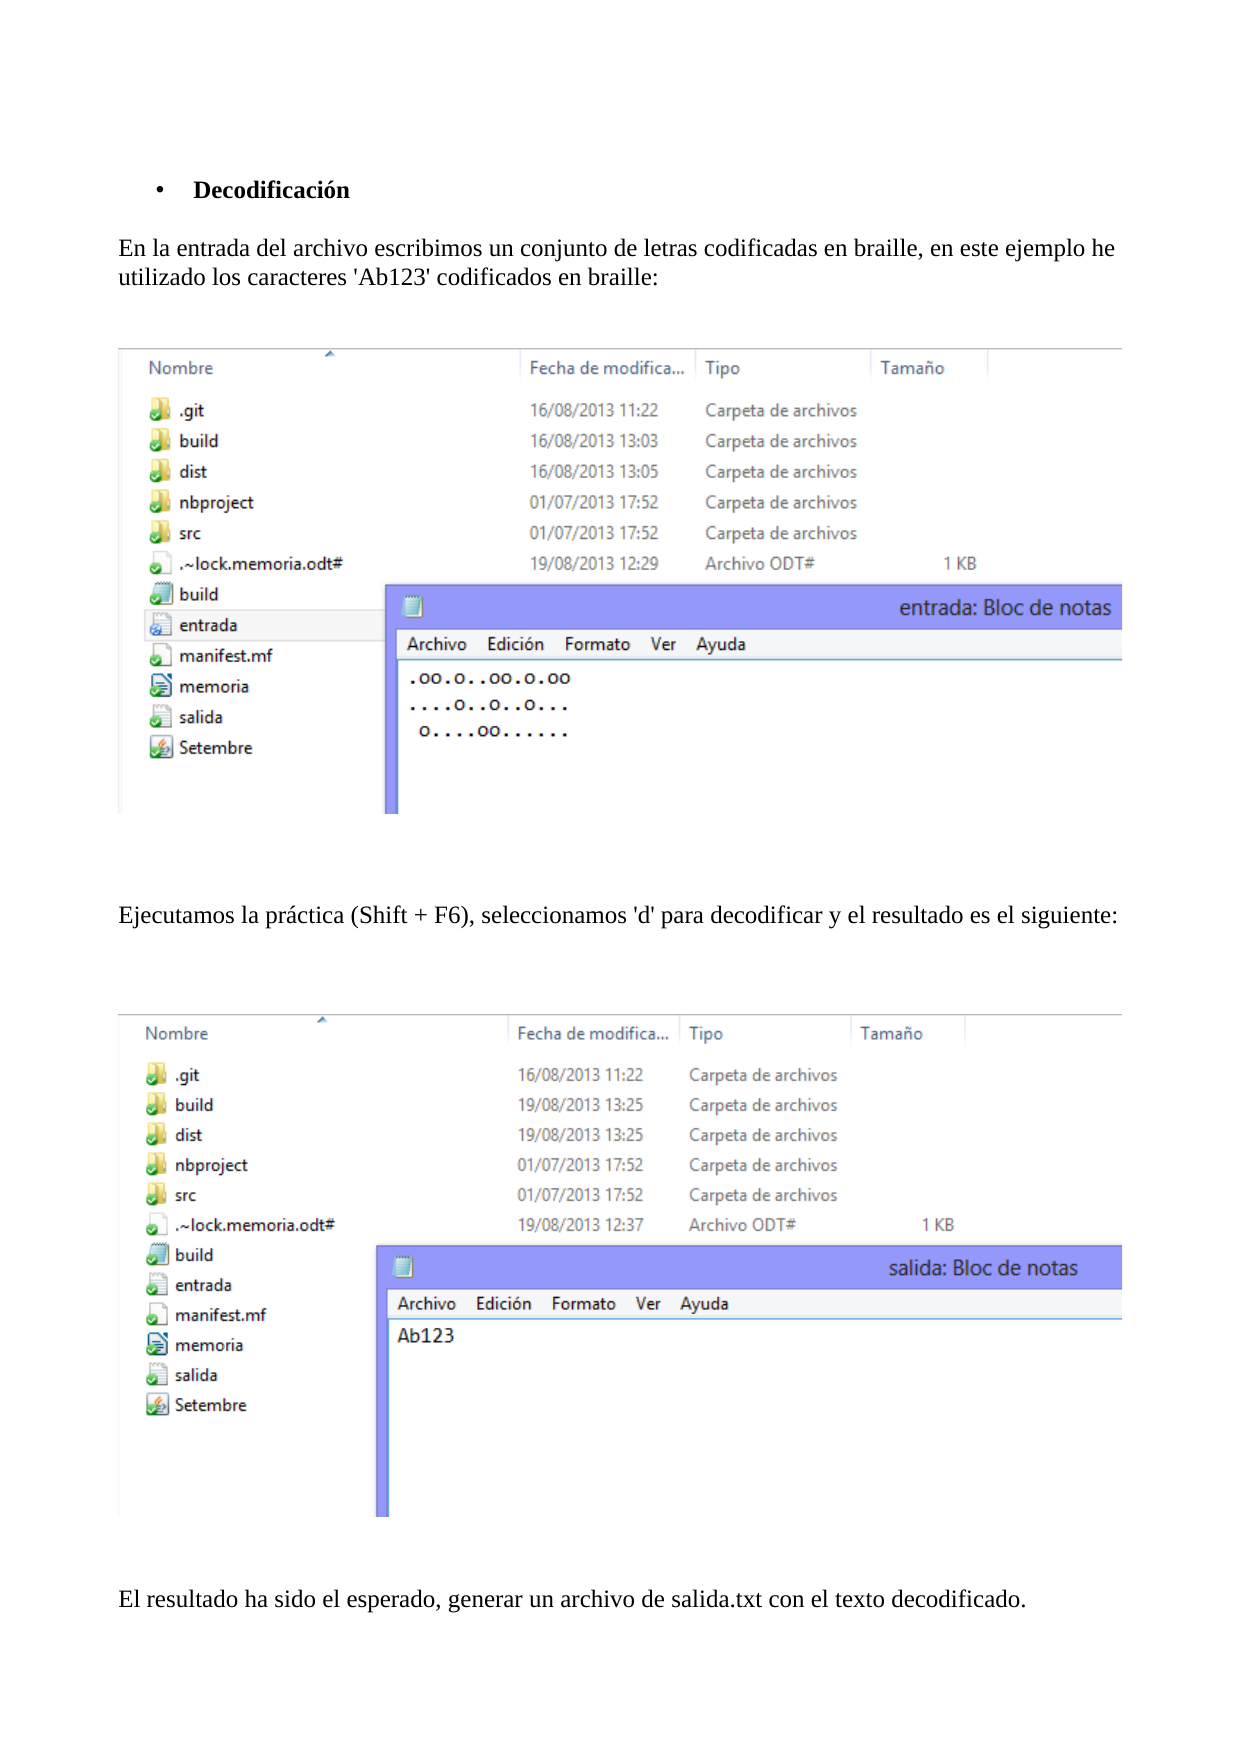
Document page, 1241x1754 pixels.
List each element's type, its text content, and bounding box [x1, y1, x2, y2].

text El resultado ha sido el esperado, generar un archivo de salida.txt con el texto decodificado. [118, 1584, 1122, 1612]
picture [118, 1014, 1123, 1517]
picture [118, 348, 1123, 814]
list Decodificación [156, 176, 1122, 204]
text En la entrada del archivo escribimos un conjunto de letras codificadas en braille, en este ejemplo he utilizado los caracteres 'Ab123' codificados en braille: [118, 233, 1122, 291]
text Ejecutamos la práctica (Shift + F6), seleccionamos 'd' para decodificar y el resultado es el siguiente: [118, 900, 1122, 928]
